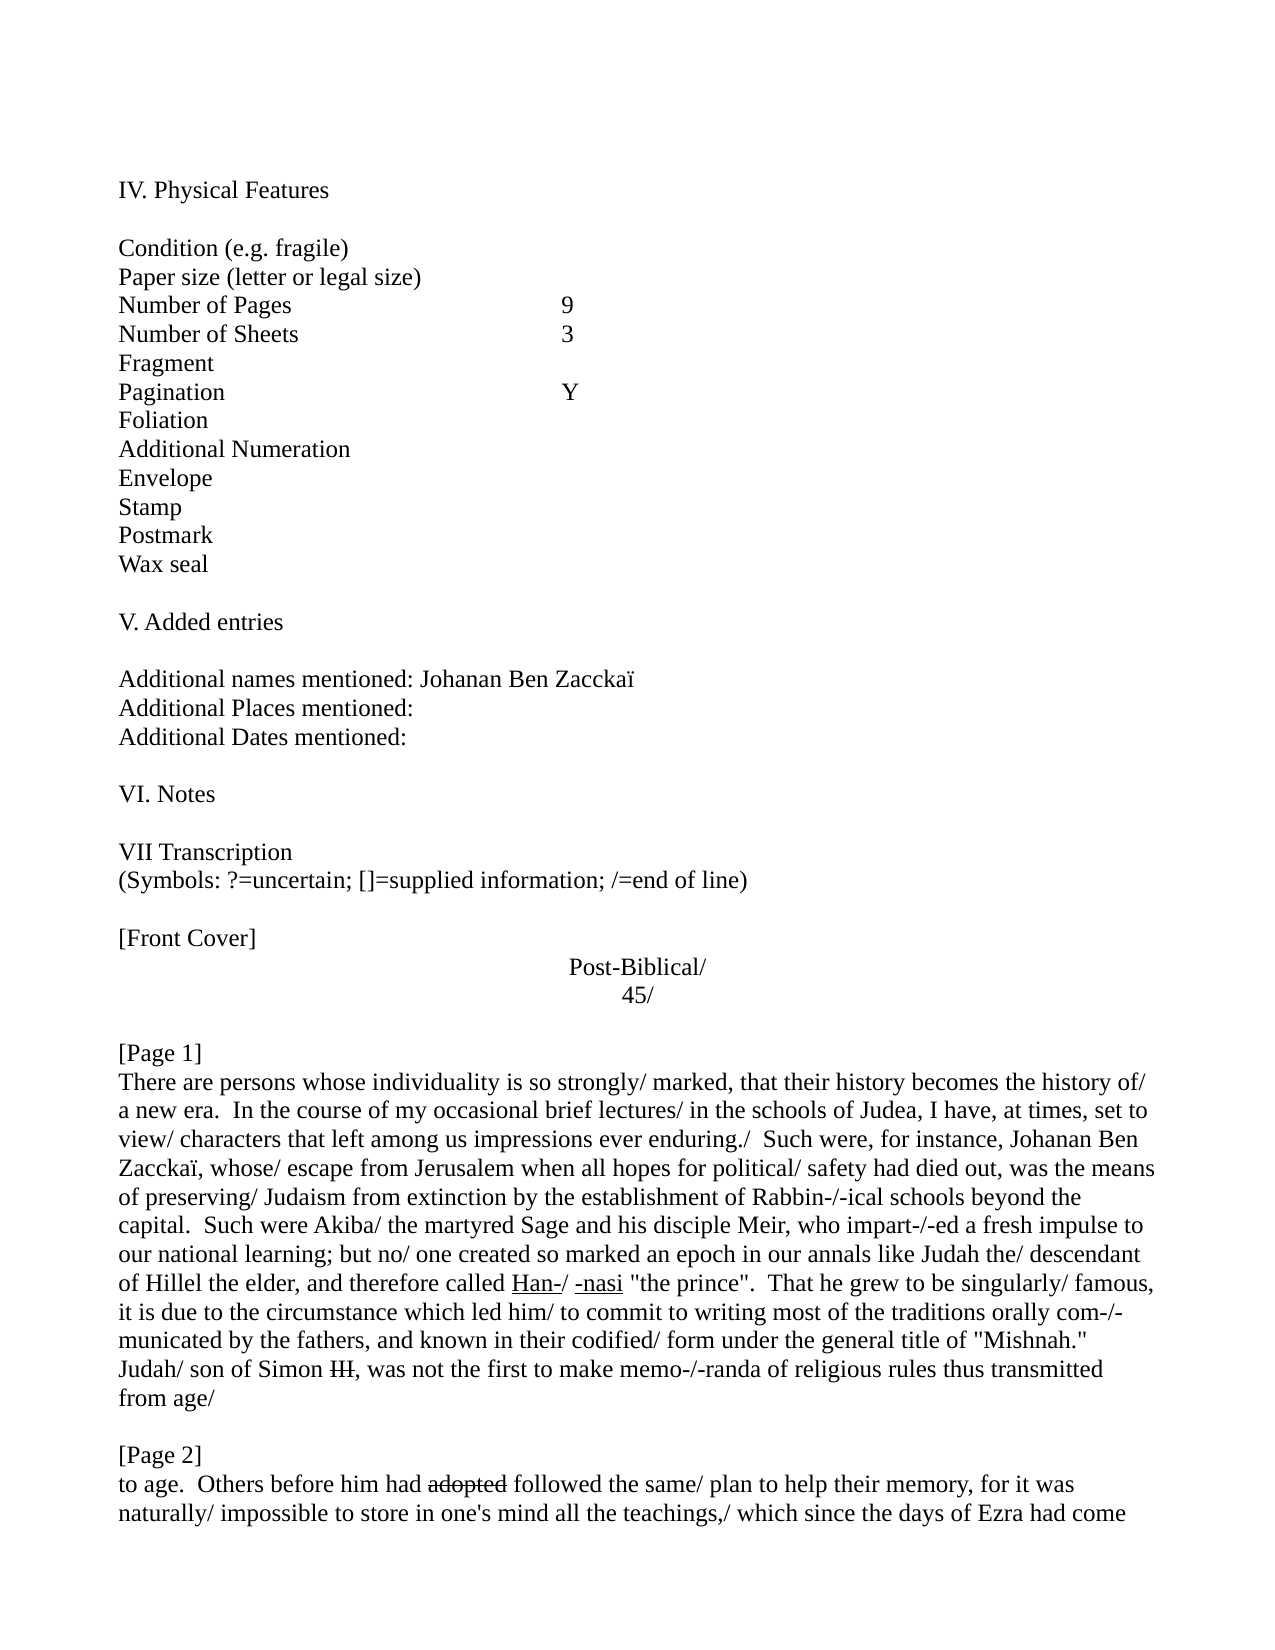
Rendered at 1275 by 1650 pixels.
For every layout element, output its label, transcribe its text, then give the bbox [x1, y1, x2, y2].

text Foliation [118, 406, 1157, 434]
text Number of Sheets 3 [118, 319, 1157, 348]
text [Front Cover] [118, 923, 1157, 952]
text Number of Pages 9 [118, 291, 1157, 319]
text VI. Notes [118, 779, 1157, 808]
text Additional Dates mentioned: [118, 722, 1157, 751]
text 45/ [118, 981, 1157, 1009]
text Wax seal [118, 549, 1157, 578]
text to age. Others before him had adopted followed the same/ plan to help their memory, for it was naturally/ impossible to store in one's mind all the teachings,/ which since the days of Ezra had come [118, 1469, 1157, 1527]
text Additional Numeration [118, 434, 1157, 463]
text IV. Physical Features [118, 176, 1157, 204]
text There are persons whose individuality is so strongly/ marked, that their history becomes the history of/ a new era. In the course of my occasional brief lectures/ in the schools of Judea, I have, at times, set to view/ characters that left among us impressions ever enduring./ Such were, for instance, Johanan Ben Zacckaï, whose/ escape from Jerusalem when all hopes for political/ safety had died out, was the means of preserving/ Judaism from extinction by the establishment of Rabbin-/-ical schools beyond the capital. Such were Akiba/ the martyred Sage and his disciple Meir, who impart-/-ed a fresh impulse to our national learning; but no/ one created so marked an epoch in our annals like Judah the/ descendant of Hillel the elder, and therefore called Han-/ -nasi "the prince". That he grew to be singularly/ famous, it is due to the circumstance which led him/ to commit to writing most of the traditions orally com-/-municated by the fathers, and known in their codified/ form under the general title of "Mishnah." Judah/ son of Simon III, was not the first to make memo-/-randa of religious rules thus transmitted from age/ [118, 1067, 1157, 1412]
text Stamp [118, 492, 1157, 521]
text Condition (e.g. fragile) [118, 233, 1157, 262]
text (Symbols: ?=uncertain; []=supplied information; /=end of line) [118, 866, 1157, 894]
text Envelope [118, 463, 1157, 492]
text Additional Places mentioned: [118, 693, 1157, 722]
text Additional names mentioned: Johanan Ben Zacckaï [118, 664, 1157, 693]
text [Page 2] [118, 1441, 1157, 1469]
text [Page 1] [118, 1038, 1157, 1067]
text Fragment [118, 348, 1157, 377]
text Paper size (letter or legal size) [118, 262, 1157, 291]
text VII Transcription [118, 837, 1157, 866]
text V. Added entries [118, 607, 1157, 636]
text Pagination Y [118, 377, 1157, 406]
text Post-Biblical/ [118, 952, 1157, 981]
text Postma rk [118, 521, 1157, 549]
